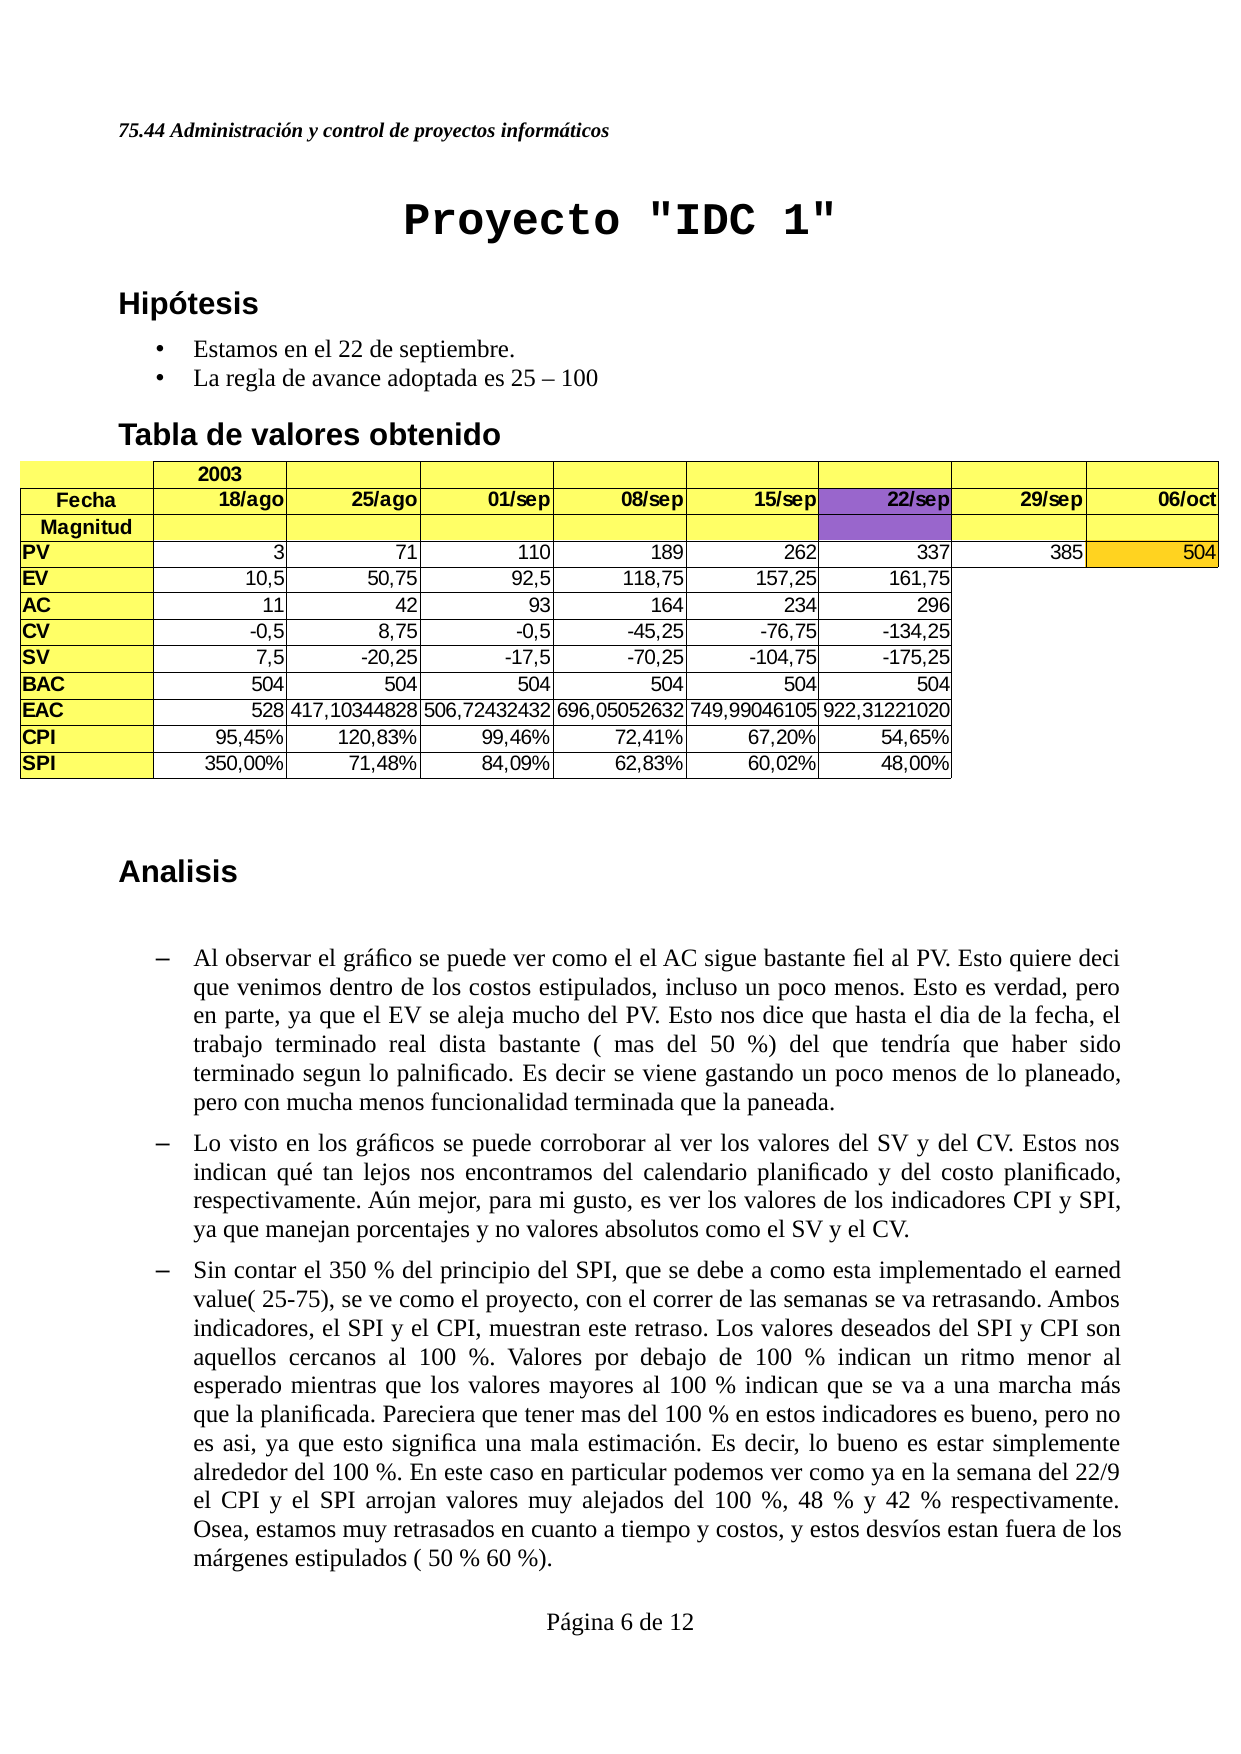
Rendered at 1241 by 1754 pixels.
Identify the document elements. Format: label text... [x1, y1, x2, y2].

subtitle Proyecto "IDC 1" [118, 197, 1122, 248]
subtitle Tabla de valores obtenido [118, 416, 1122, 452]
list Al observar el gráﬁco se puede ver como el el AC sigue bastante ﬁel al PV. Esto quiere deci que venimos dentro de los costos estipulados, incluso un poco menos. Esto es verdad, pero en parte, ya que el EV se aleja mucho del PV. Esto nos dice que hasta el dia de la fecha, el trabajo terminado real dista bastante ( mas del 50 %) del que tendría que haber sido terminado segun lo palniﬁcado. Es decir se viene gastando un poco menos de lo planeado, pero con mucha menos funcionalidad terminada que la paneada. [156, 943, 1122, 1116]
subtitle Analisis [118, 853, 1122, 889]
list Estamos en el 22 de septiembre. [156, 334, 1122, 363]
list Sin contar el 350 % del principio del SPI, que se debe a como esta implementado el earned value( 25-75), se ve como el proyecto, con el correr de las semanas se va retrasando. Ambos indicadores, el SPI y el CPI, muestran este retraso. Los valores deseados del SPI y CPI son aquellos cercanos al 100 %. Valores por debajo de 100 % indican un ritmo menor al esperado mientras que los valores mayores al 100 % indican que se va a una marcha más que la planiﬁcada. Pareciera que tener mas del 100 % en estos indicadores es bueno, pero no es asi, ya que esto signiﬁca una mala estimación. Es decir, lo bueno es estar simplemente alrededor del 100 %. En este caso en particular podemos ver como ya en la semana del 22/9 el CPI y el SPI arrojan valores muy alejados del 100 %, 48 % y 42 % respectivamente. Osea, estamos muy retrasados en cuanto a tiempo y costos, y estos desvíos estan fuera de los márgenes estipulados ( 50 % 60 %). [156, 1256, 1122, 1572]
subtitle Hipótesis [118, 285, 1122, 321]
list La regla de avance adoptada es 25 – 100 [156, 363, 1122, 391]
list Lo visto en los gráﬁcos se puede corroborar al ver los valores del SV y del CV. Estos nos indican qué tan lejos nos encontramos del calendario planiﬁcado y del costo planiﬁcado, respectivamente. Aún mejor, para mi gusto, es ver los valores de los indicadores CPI y SPI, ya que manejan porcentajes y no valores absolutos como el SV y el CV. [156, 1128, 1122, 1243]
